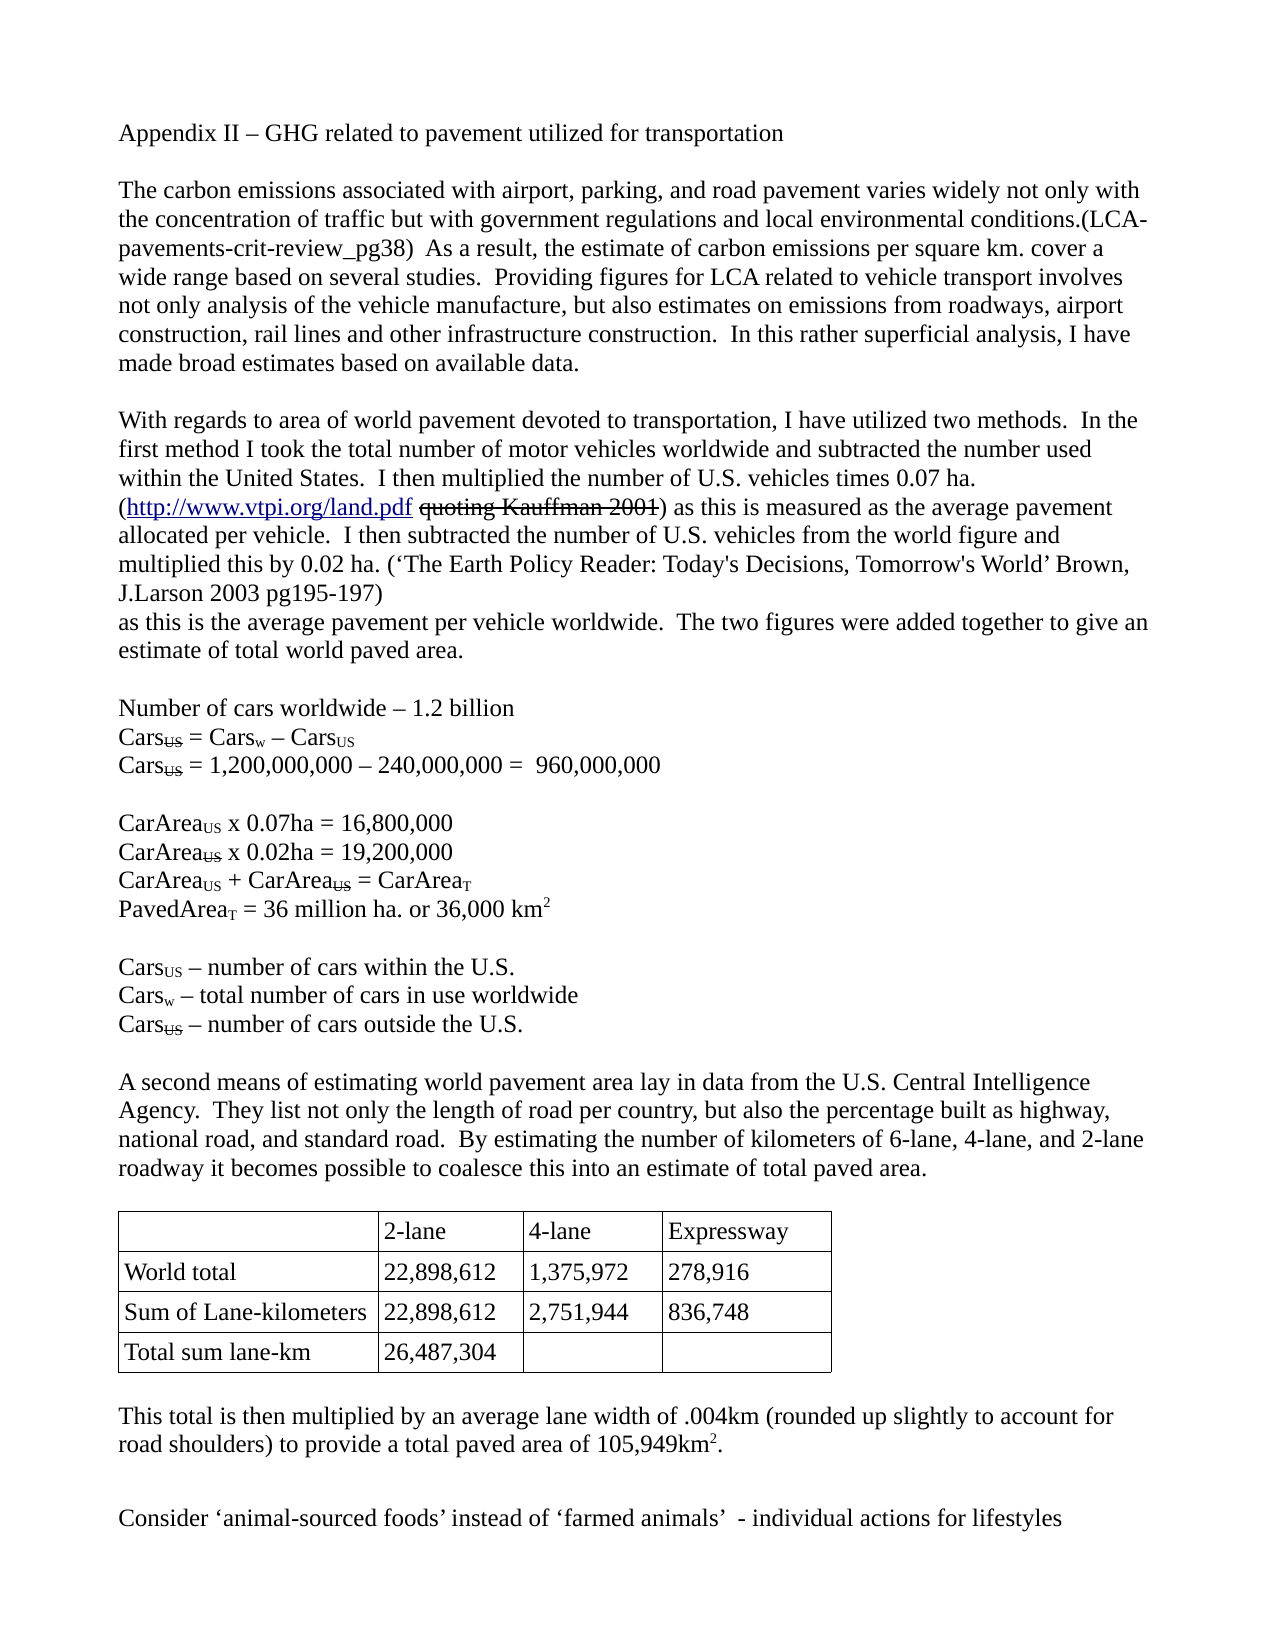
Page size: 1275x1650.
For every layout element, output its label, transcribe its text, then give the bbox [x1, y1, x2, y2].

text PavedAreaT = 36 million ha. or 36,000 km2 [118, 894, 1157, 923]
text Number of cars worldwide – 1.2 billion [118, 693, 1157, 722]
table_cell 2,751,944 [524, 1292, 662, 1332]
text This total is then multiplied by an average lane width of .004km (rounded up slightly to account for road shoulders) to provide a total paved area of 105,949km2. [118, 1401, 1157, 1458]
table_cell World total [119, 1252, 378, 1291]
table_header 4-lane [524, 1212, 662, 1251]
table_header Expressway [663, 1212, 831, 1251]
table_cell [524, 1333, 662, 1372]
table_cell [663, 1333, 831, 1372]
text as this is the average pavement per vehicle worldwide. The two figures were added together to give an estimate of total world paved area. [118, 607, 1157, 664]
table_cell 22,898,612 [379, 1292, 523, 1332]
text CarsUS – number of cars outside the U.S. [118, 1009, 1157, 1038]
text The carbon emissions associated with airport, parking, and road pavement varies widely not only with the concentration of traffic but with government regulations and local environmental conditions.(LCA-pavements-crit-review_pg38) As a result, the estimate of carbon emissions per square km. cover a wide range based on several studies. Providing figures for LCA related to vehicle transport involves not only analysis of the vehicle manufacture, but also estimates on emissions from roadways, airport construction, rail lines and other infrastructure construction. In this rather superficial analysis, I have made broad estimates based on available data. [118, 176, 1157, 377]
table_cell 22,898,612 [379, 1252, 523, 1291]
table_cell 278,916 [663, 1252, 831, 1291]
table_cell 1,375,972 [524, 1252, 662, 1291]
table_header 2-lane [379, 1212, 523, 1251]
table_cell Total sum lane-km [119, 1333, 378, 1372]
table_cell 26,487,304 [379, 1333, 523, 1372]
text CarsUS = Carsw – CarsUS [118, 722, 1157, 751]
table_header [119, 1212, 378, 1251]
text CarAreaUS x 0.02ha = 19,200,000 [118, 837, 1157, 866]
text Appendix II – GHG related to pavement utilized for transportation [118, 118, 1157, 147]
text CarsUS = 1,200,000,000 – 240,000,000 = 960,000,000 [118, 751, 1157, 779]
table_cell 836,748 [663, 1292, 831, 1332]
text Carsw – total number of cars in use worldwide [118, 981, 1157, 1009]
table_cell Sum of Lane-kilometers [119, 1292, 378, 1332]
text A second means of estimating world pavement area lay in data from the U.S. Central Intelligence Agency. They list not only the length of road per country, but also the percentage built as highway, national road, and standard road. By estimating the number of kilometers of 6-lane, 4-lane, and 2-lane roadway it becomes possible to coalesce this into an estimate of total paved area. [118, 1067, 1157, 1182]
text CarAreaUS + CarAreaUS = CarAreaT [118, 866, 1157, 894]
text CarsUS – number of cars within the U.S. [118, 952, 1157, 981]
text CarAreaUS x 0.07ha = 16,800,000 [118, 808, 1157, 837]
text With regards to area of world pavement devoted to transportation, I have utilized two methods. In the first method I took the total number of motor vehicles worldwide and subtracted the number used within the United States. I then multiplied the number of U.S. vehicles times 0.07 ha. (http://www.vtpi.org/land.pdf quoting Kauffman 2001) as this is measured as the average pavement allocated per vehicle. I then subtracted the number of U.S. vehicles from the world figure and multiplied this by 0.02 ha. (‘The Earth Policy Reader: Today's Decisions, Tomorrow's World’ Brown, J.Larson 2003 pg195-197) [118, 406, 1157, 607]
